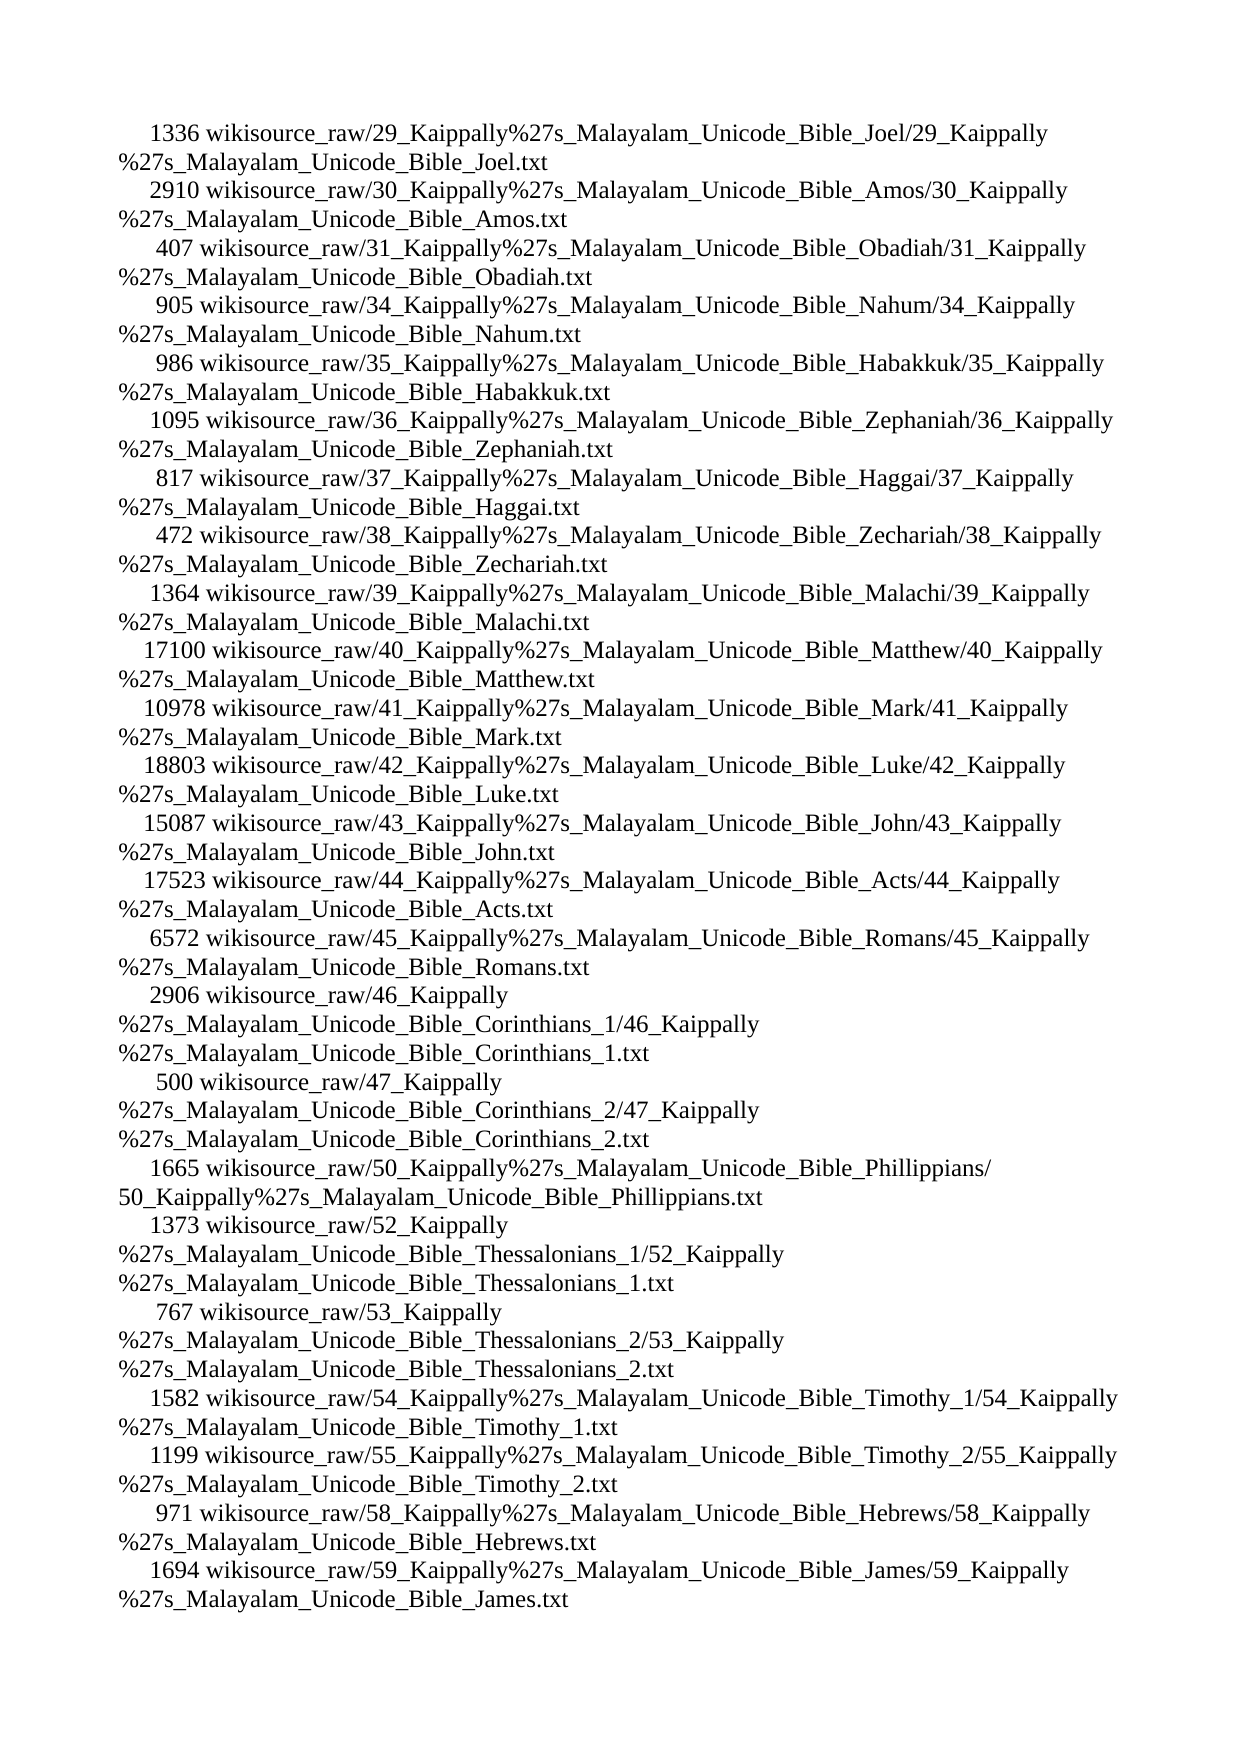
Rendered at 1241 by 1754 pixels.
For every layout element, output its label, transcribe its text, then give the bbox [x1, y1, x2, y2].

text 15087 wikisource_raw/43_Kaippally%27s_Malayalam_Unicode_Bible_John/43_Kaippally%27s_Malayalam_Unicode_Bible_John.txt [118, 808, 1122, 866]
text 6572 wikisource_raw/45_Kaippally%27s_Malayalam_Unicode_Bible_Romans/45_Kaippally%27s_Malayalam_Unicode_Bible_Romans.txt [118, 923, 1122, 981]
text 905 wikisource_raw/34_Kaippally%27s_Malayalam_Unicode_Bible_Nahum/34_Kaippally%27s_Malayalam_Unicode_Bible_Nahum.txt [118, 291, 1122, 348]
text 971 wikisource_raw/58_Kaippally%27s_Malayalam_Unicode_Bible_Hebrews/58_Kaippally%27s_Malayalam_Unicode_Bible_Hebrews.txt [118, 1498, 1122, 1556]
text 407 wikisource_raw/31_Kaippally%27s_Malayalam_Unicode_Bible_Obadiah/31_Kaippally%27s_Malayalam_Unicode_Bible_Obadiah.txt [118, 233, 1122, 291]
text 1095 wikisource_raw/36_Kaippally%27s_Malayalam_Unicode_Bible_Zephaniah/36_Kaippally%27s_Malayalam_Unicode_Bible_Zephaniah.txt [118, 406, 1122, 463]
text 767 wikisource_raw/53_Kaippally%27s_Malayalam_Unicode_Bible_Thessalonians_2/53_Kaippally%27s_Malayalam_Unicode_Bible_Thessalonians_2.txt [118, 1297, 1122, 1383]
text 2906 wikisource_raw/46_Kaippally%27s_Malayalam_Unicode_Bible_Corinthians_1/46_Kaippally%27s_Malayalam_Unicode_Bible_Corinthians_1.txt [118, 981, 1122, 1067]
text 1199 wikisource_raw/55_Kaippally%27s_Malayalam_Unicode_Bible_Timothy_2/55_Kaippally%27s_Malayalam_Unicode_Bible_Timothy_2.txt [118, 1441, 1122, 1498]
text 472 wikisource_raw/38_Kaippally%27s_Malayalam_Unicode_Bible_Zechariah/38_Kaippally%27s_Malayalam_Unicode_Bible_Zechariah.txt [118, 521, 1122, 578]
text 986 wikisource_raw/35_Kaippally%27s_Malayalam_Unicode_Bible_Habakkuk/35_Kaippally%27s_Malayalam_Unicode_Bible_Habakkuk.txt [118, 348, 1122, 406]
text 18803 wikisource_raw/42_Kaippally%27s_Malayalam_Unicode_Bible_Luke/42_Kaippally%27s_Malayalam_Unicode_Bible_Luke.txt [118, 751, 1122, 808]
text 500 wikisource_raw/47_Kaippally%27s_Malayalam_Unicode_Bible_Corinthians_2/47_Kaippally%27s_Malayalam_Unicode_Bible_Corinthians_2.txt [118, 1067, 1122, 1153]
text 17523 wikisource_raw/44_Kaippally%27s_Malayalam_Unicode_Bible_Acts/44_Kaippally%27s_Malayalam_Unicode_Bible_Acts.txt [118, 866, 1122, 923]
text 817 wikisource_raw/37_Kaippally%27s_Malayalam_Unicode_Bible_Haggai/37_Kaippally%27s_Malayalam_Unicode_Bible_Haggai.txt [118, 463, 1122, 521]
text 1373 wikisource_raw/52_Kaippally%27s_Malayalam_Unicode_Bible_Thessalonians_1/52_Kaippally%27s_Malayalam_Unicode_Bible_Thessalonians_1.txt [118, 1211, 1122, 1297]
text 1336 wikisource_raw/29_Kaippally%27s_Malayalam_Unicode_Bible_Joel/29_Kaippally%27s_Malayalam_Unicode_Bible_Joel.txt [118, 118, 1122, 176]
text 2910 wikisource_raw/30_Kaippally%27s_Malayalam_Unicode_Bible_Amos/30_Kaippally%27s_Malayalam_Unicode_Bible_Amos.txt [118, 176, 1122, 233]
text 10978 wikisource_raw/41_Kaippally%27s_Malayalam_Unicode_Bible_Mark/41_Kaippally%27s_Malayalam_Unicode_Bible_Mark.txt [118, 693, 1122, 751]
text 1694 wikisource_raw/59_Kaippally%27s_Malayalam_Unicode_Bible_James/59_Kaippally%27s_Malayalam_Unicode_Bible_James.txt [118, 1556, 1122, 1613]
text 1665 wikisource_raw/50_Kaippally%27s_Malayalam_Unicode_Bible_Phillippians/50_Kaippally%27s_Malayalam_Unicode_Bible_Phillippians.txt [118, 1153, 1122, 1211]
text 1582 wikisource_raw/54_Kaippally%27s_Malayalam_Unicode_Bible_Timothy_1/54_Kaippally%27s_Malayalam_Unicode_Bible_Timothy_1.txt [118, 1383, 1122, 1441]
text 17100 wikisource_raw/40_Kaippally%27s_Malayalam_Unicode_Bible_Matthew/40_Kaippally%27s_Malayalam_Unicode_Bible_Matthew.txt [118, 636, 1122, 693]
text 1364 wikisource_raw/39_Kaippally%27s_Malayalam_Unicode_Bible_Malachi/39_Kaippally%27s_Malayalam_Unicode_Bible_Malachi.txt [118, 578, 1122, 636]
